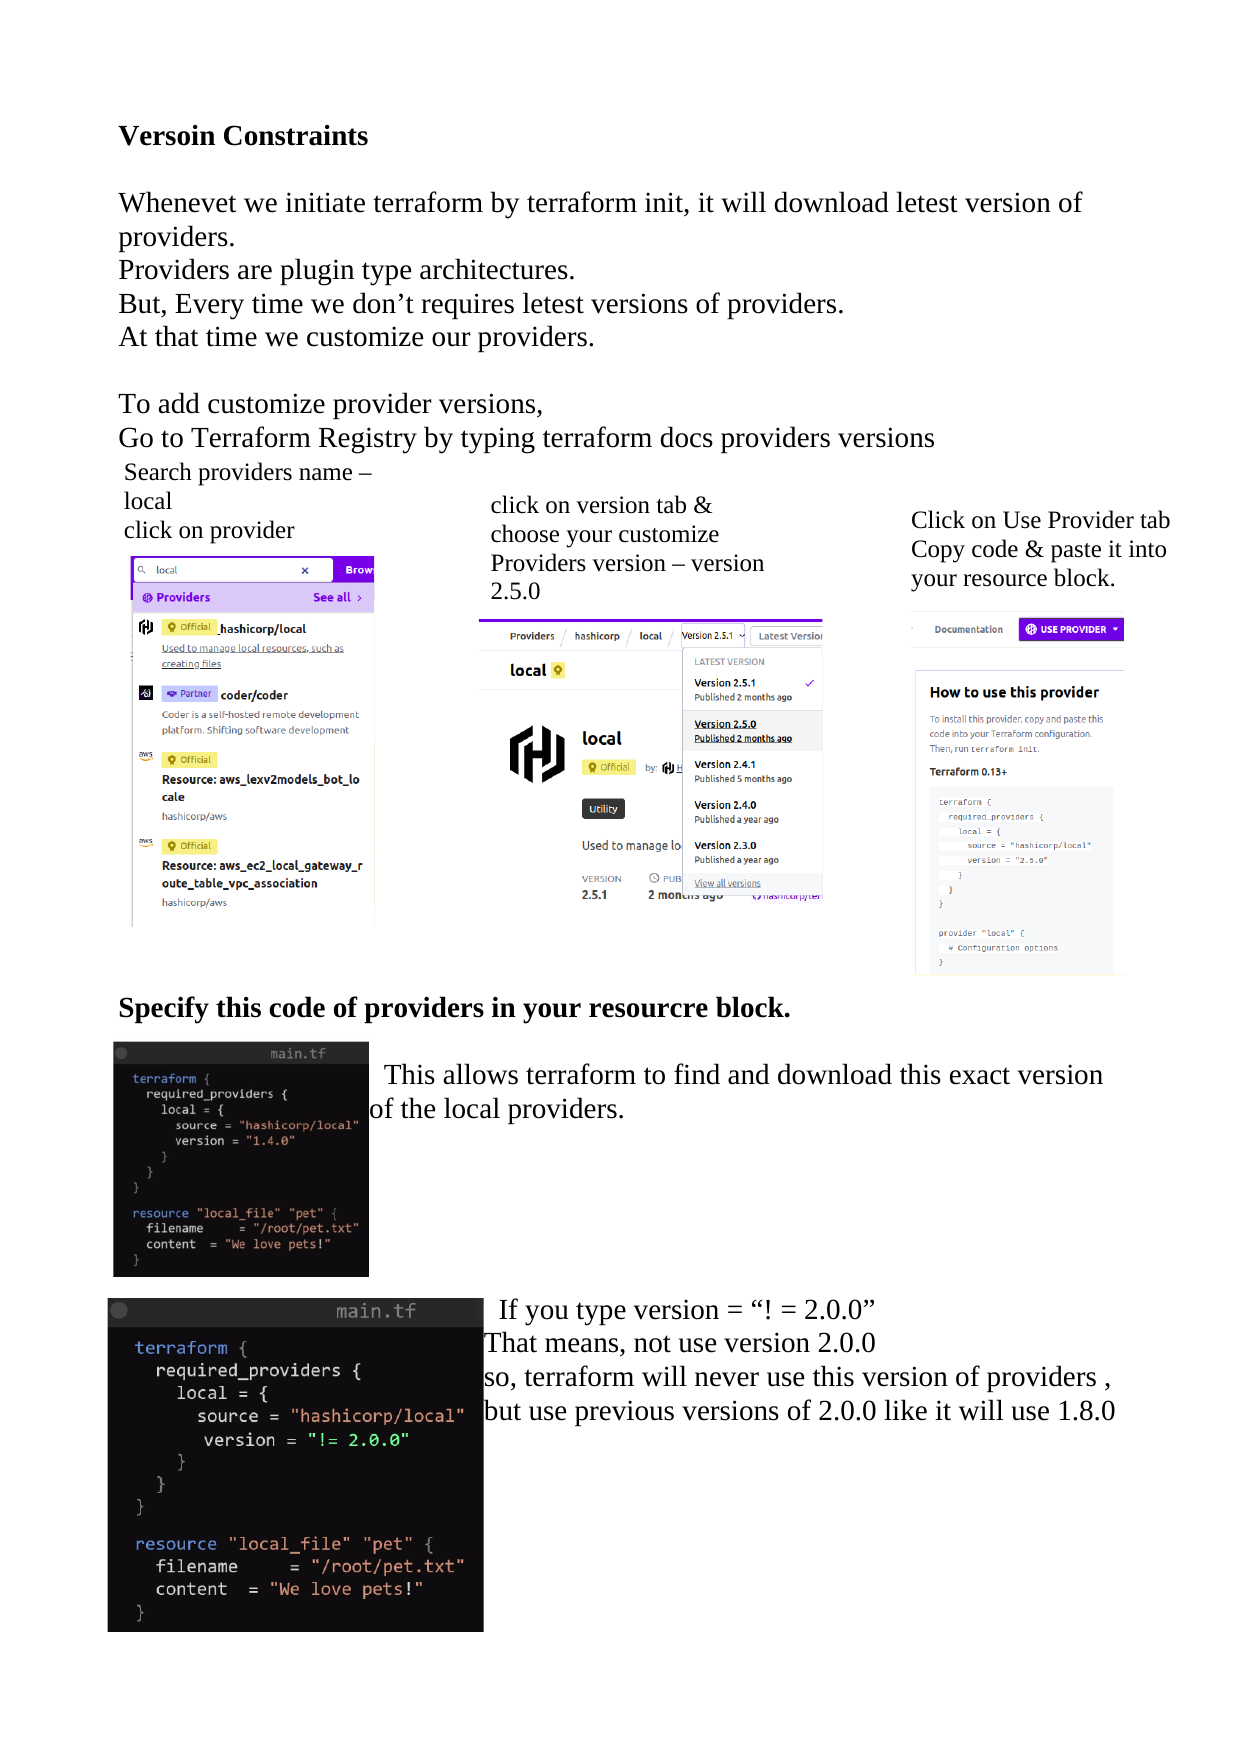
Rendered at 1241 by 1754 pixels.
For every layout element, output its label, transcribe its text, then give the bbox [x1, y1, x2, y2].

text Providers are plugin type architectures. [118, 252, 1122, 286]
picture [130, 556, 300, 927]
text That means, not use version 2.0.0 [133, 1326, 1122, 1359]
picture [1100, 607, 1124, 976]
text This allows terraform to find and download this exact version of the local providers. [198, 1057, 1122, 1124]
text If you type version = “! = 2.0.0” [118, 1292, 1122, 1326]
text Versoin Constraints [118, 118, 1122, 152]
picture [107, 1298, 133, 1632]
text so, terraform will never use this version of providers , but use previous versions of 2.0.0 like it will use 1.8.0 [133, 1359, 1122, 1426]
text Specify this code of providers in your resourcre block. [118, 990, 1122, 1024]
picture [478, 619, 553, 916]
picture [113, 1038, 198, 1277]
text At that time we customize our providers. [118, 319, 1122, 353]
text Go to Terraform Registry by typing terraform docs providers versions [118, 420, 1122, 453]
text To add customize provider versions, [118, 386, 1122, 420]
text But, Every time we don’t requires letest versions of providers. [118, 286, 1122, 319]
text Whenevet we initiate terraform by terraform init, it will download letest version of providers. [118, 185, 1122, 252]
